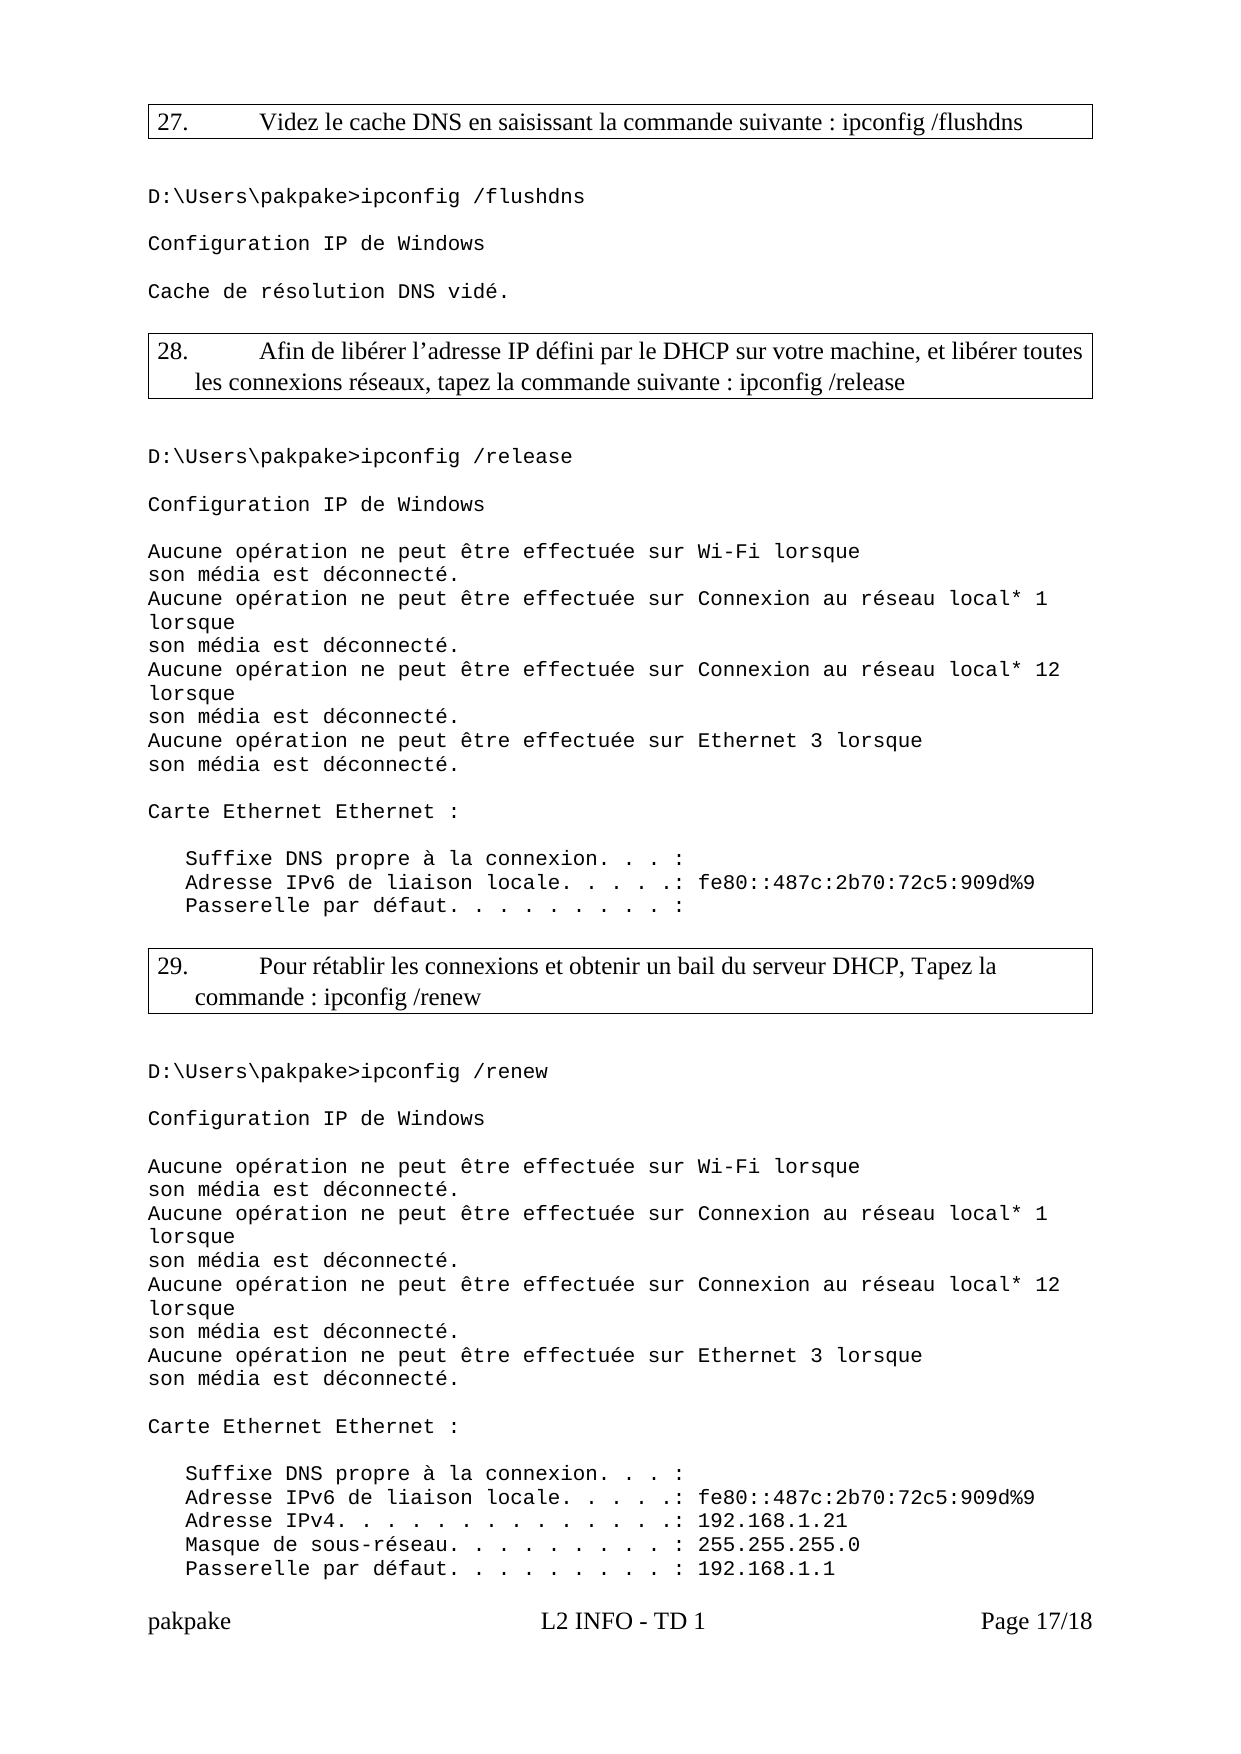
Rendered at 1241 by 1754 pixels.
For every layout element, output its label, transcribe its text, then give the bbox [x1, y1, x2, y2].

text Adresse IPv4. . . . . . . . . . . . . .: 192.168.1.21 [148, 1510, 1093, 1534]
text Configuration IP de Windows [148, 233, 1093, 257]
text Configuration IP de Windows [148, 493, 1093, 517]
text Suffixe DNS propre à la connexion. . . : [148, 848, 1093, 872]
list Pour rétablir les connexions et obtenir un bail du serveur DHCP, Tapez la commande : ipconfig /renew [149, 949, 1092, 1013]
list Afin de libérer l’adresse IP défini par le DHCP sur votre machine, et libérer toutes les connexions réseaux, tapez la commande suivante : ipconfig /release [149, 334, 1092, 398]
text D:\Users\pakpake>ipconfig /release [148, 446, 1093, 470]
text son média est déconnecté. [148, 1368, 1093, 1392]
text son média est déconnecté. [148, 1179, 1093, 1203]
text Aucune opération ne peut être effectuée sur Connexion au réseau local* 12 lorsque [148, 659, 1093, 706]
text Aucune opération ne peut être effectuée sur Connexion au réseau local* 1 lorsque [148, 588, 1093, 635]
text Adresse IPv6 de liaison locale. . . . .: fe80::487c:2b70:72c5:909d%9 [148, 1487, 1093, 1510]
text son média est déconnecté. [148, 754, 1093, 777]
text Aucune opération ne peut être effectuée sur Ethernet 3 lorsque [148, 1345, 1093, 1368]
text Aucune opération ne peut être effectuée sur Wi-Fi lorsque [148, 541, 1093, 564]
list Videz le cache DNS en saisissant la commande suivante : ipconfig /flushdns [149, 105, 1092, 138]
text Aucune opération ne peut être effectuée sur Connexion au réseau local* 1 lorsque [148, 1203, 1093, 1250]
text son média est déconnecté. [148, 564, 1093, 588]
text Carte Ethernet Ethernet : [148, 801, 1093, 824]
text Aucune opération ne peut être effectuée sur Wi-Fi lorsque [148, 1156, 1093, 1179]
text Aucune opération ne peut être effectuée sur Ethernet 3 lorsque [148, 730, 1093, 754]
text Passerelle par défaut. . . . . . . . . : 192.168.1.1 [148, 1558, 1093, 1581]
text Configuration IP de Windows [148, 1108, 1093, 1132]
text Masque de sous-réseau. . . . . . . . . : 255.255.255.0 [148, 1534, 1093, 1558]
text Passerelle par défaut. . . . . . . . . : [148, 896, 1093, 919]
text D:\Users\pakpake>ipconfig /renew [148, 1061, 1093, 1085]
text son média est déconnecté. [148, 1321, 1093, 1345]
text son média est déconnecté. [148, 635, 1093, 659]
text Aucune opération ne peut être effectuée sur Connexion au réseau local* 12 lorsque [148, 1274, 1093, 1321]
text D:\Users\pakpake>ipconfig /flushdns [148, 186, 1093, 210]
text son média est déconnecté. [148, 1250, 1093, 1274]
text Carte Ethernet Ethernet : [148, 1416, 1093, 1439]
text Cache de résolution DNS vidé. [148, 281, 1093, 304]
text son média est déconnecté. [148, 706, 1093, 730]
text Suffixe DNS propre à la connexion. . . : [148, 1463, 1093, 1487]
text Adresse IPv6 de liaison locale. . . . .: fe80::487c:2b70:72c5:909d%9 [148, 872, 1093, 896]
